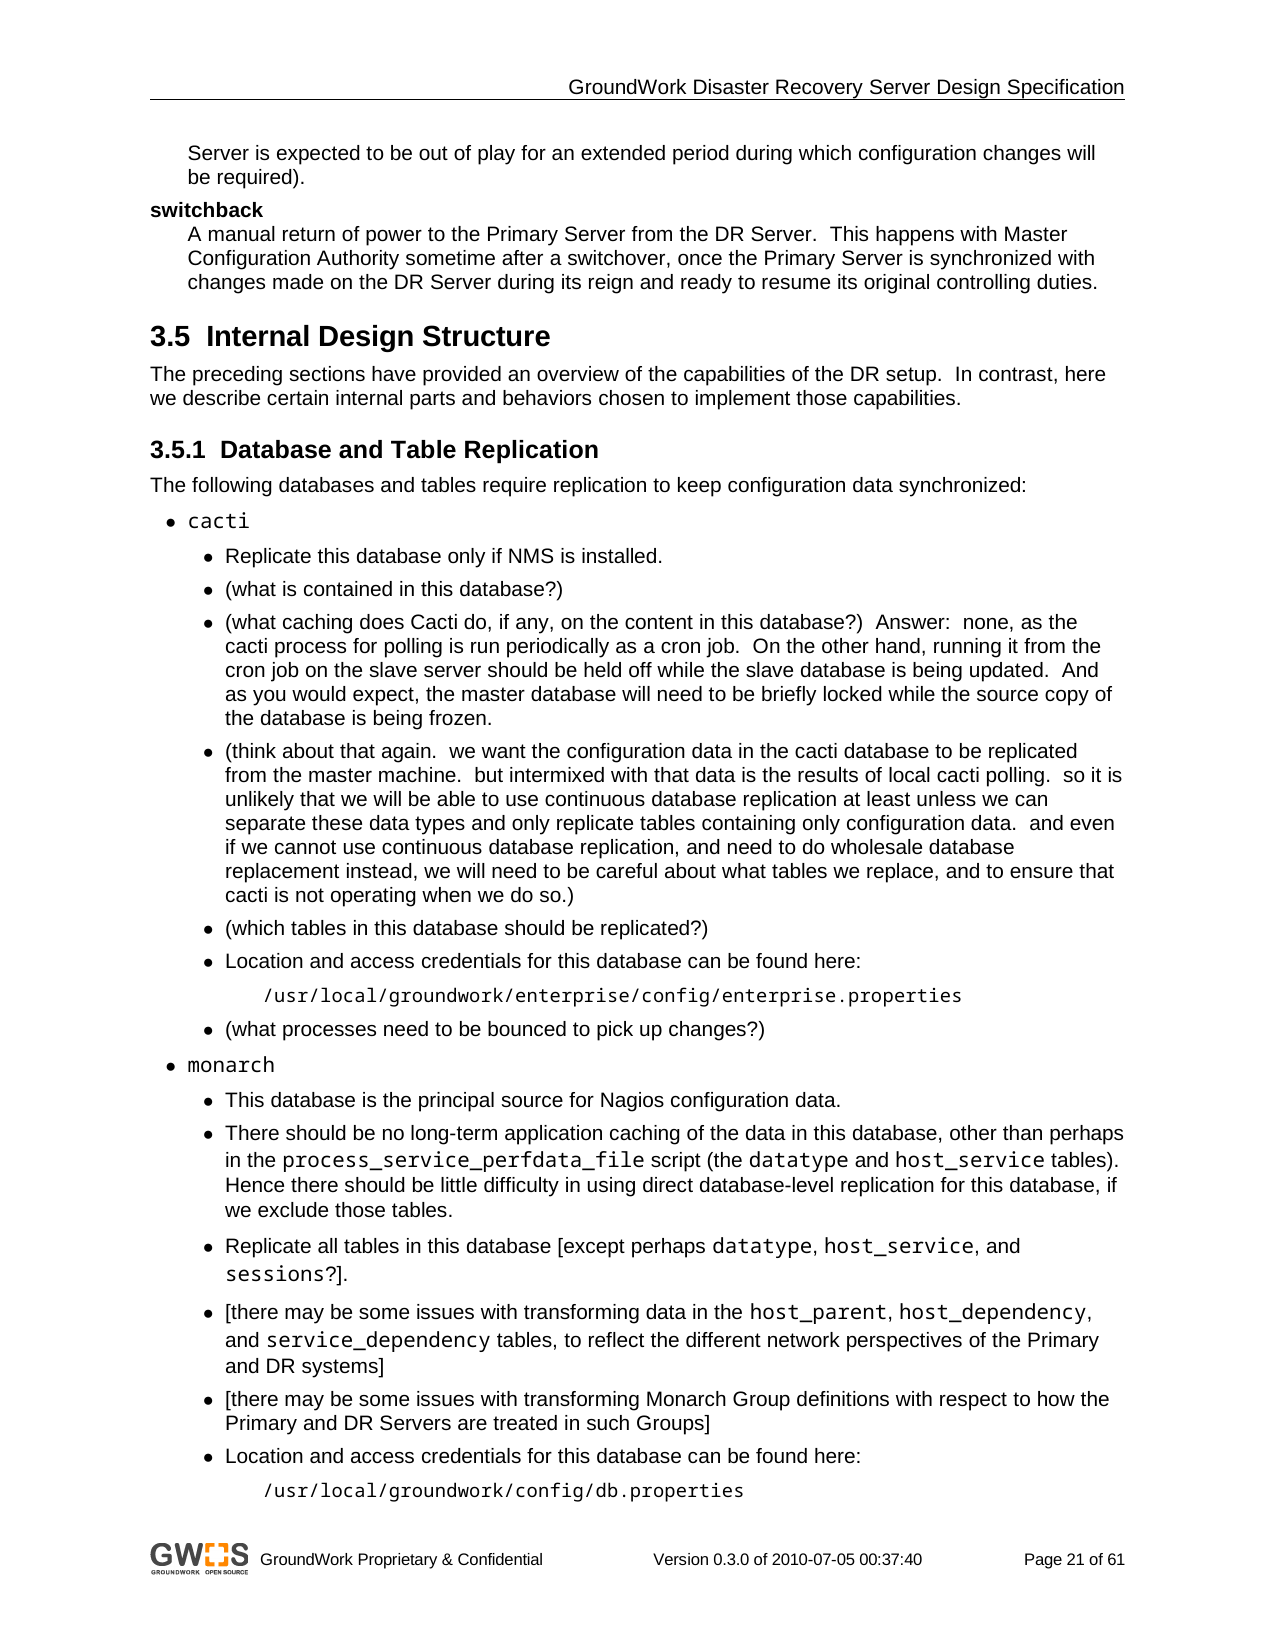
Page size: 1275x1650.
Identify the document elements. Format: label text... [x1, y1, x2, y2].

list There should be no long-term application caching of the data in this database, other than perhaps in the process_service_perfdata_file script (the datatype and host_service tables). Hence there should be little difficulty in using direct database-level replication for this database, if we exclude those tables. [202, 1121, 1125, 1222]
list monarch [165, 1050, 1125, 1079]
text The preceding sections have provided an overview of the capabilities of the DR setup. In contrast, here we describe certain internal parts and behaviors chosen to implement those capabilities. [150, 362, 1125, 410]
list [there may be some issues with transforming Monarch Group definitions with respect to how the Primary and DR Servers are treated in such Groups] [202, 1387, 1125, 1435]
list [there may be some issues with transforming data in the host_parent, host_dependency, and service_dependency tables, to reflect the different network perspectives of the Primary and DR systems] [202, 1297, 1125, 1378]
list Location and access credentials for this database can be found here: [202, 949, 1125, 973]
list (what caching does Cacti do, if any, on the content in this database?) Answer: none, as the cacti process for polling is run periodically as a cron job. On the other hand, running it from the cron job on the slave server should be held off while the slave database is being updated. And as you would expect, the master database will need to be briefly locked while the source copy of the database is being frozen. [202, 609, 1125, 730]
subtitle Internal Design Structure [150, 319, 1125, 353]
list Location and access credentials for this database can be found here: [202, 1444, 1125, 1468]
subtitle Database and Table Replication [150, 435, 1125, 464]
list Replicate all tables in this database [except perhaps datatype, host_service, and sessions?]. [202, 1231, 1125, 1288]
text /usr/local/groundwork/enterprise/config/enterprise.properties [262, 982, 1125, 1008]
picture [150, 1543, 248, 1575]
list cacti [165, 506, 1125, 534]
list (which tables in this database should be replicated?) [202, 916, 1125, 940]
text /usr/local/groundwork/config/db.properties [262, 1477, 1125, 1503]
list (what is contained in this database?) [202, 577, 1125, 601]
list (think about that again. we want the configuration data in the cacti database to be replicated from the master machine. but intermixed with that data is the results of local cacti polling. so it is unlikely that we will be able to use continuous database replication at least unless we can separate these data types and only replicate tables containing only configuration data. and even if we cannot use continuous database replication, and need to do wholesale database replacement instead, we will need to be careful about what tables we replace, and to ensure that cacti is not operating when we do so.) [202, 739, 1125, 907]
subtitle switchback [150, 198, 1125, 222]
text A manual return of power to the Primary Server from the DR Server. This happens with Master Configuration Authority sometime after a switchover, once the Primary Server is synchronized with changes made on the DR Server during its reign and ready to resume its original controlling duties. [187, 222, 1125, 294]
list (what processes need to be bounced to pick up changes?) [202, 1017, 1125, 1041]
list Replicate this database only if NMS is installed. [202, 543, 1125, 568]
text The following databases and tables require replication to keep configuration data synchronized: [150, 473, 1125, 497]
list This database is the principal source for Nagios configuration data. [202, 1088, 1125, 1112]
text Server is expected to be out of play for an extended period during which configuration changes will be required). [187, 141, 1125, 189]
